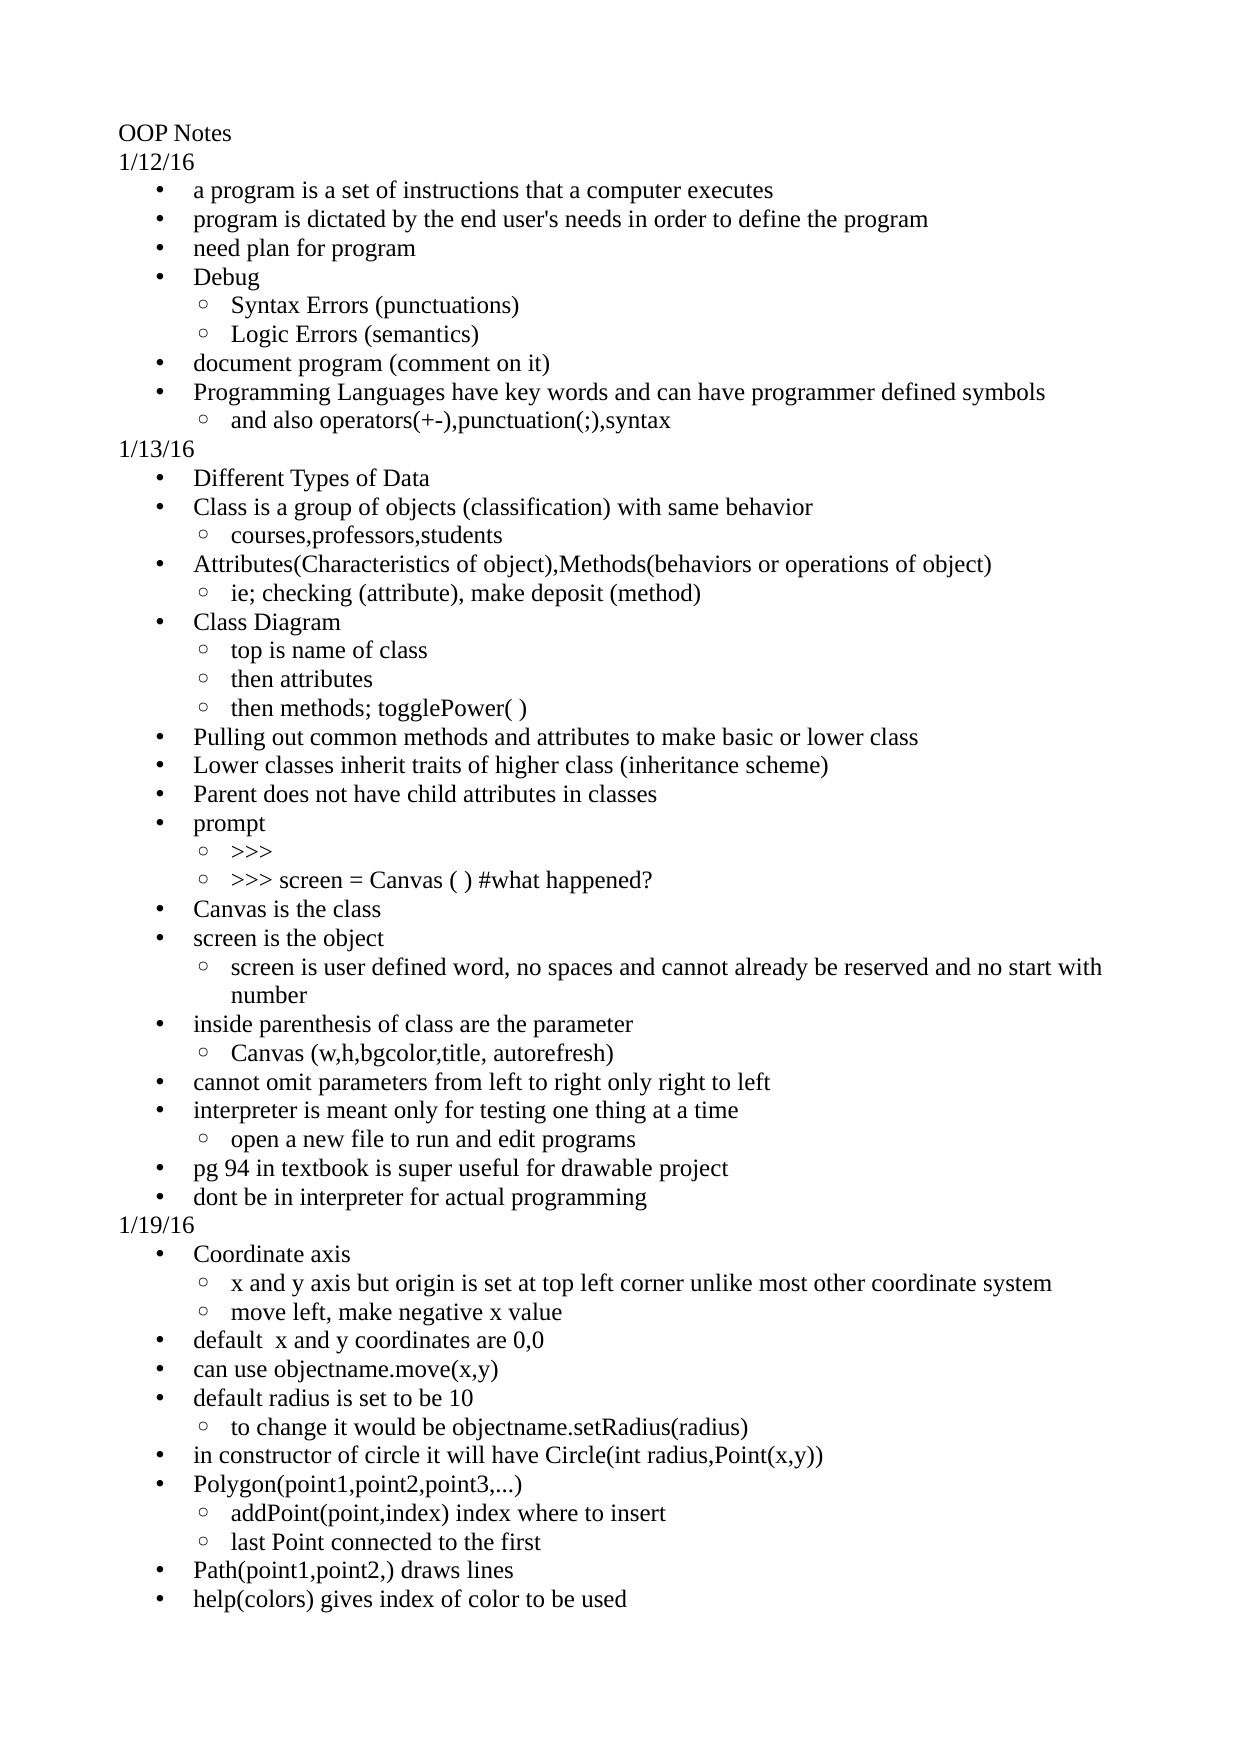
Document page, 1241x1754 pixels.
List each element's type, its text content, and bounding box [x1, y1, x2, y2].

list x and y axis but origin is set at top left corner unlike most other coordinate system [193, 1268, 1122, 1297]
list Path(point1,point2,) draws lines [156, 1556, 1122, 1584]
list default radius is set to be 10 [156, 1383, 1122, 1412]
list and also operators(+-),punctuation(;),syntax [193, 406, 1122, 434]
text OOP Notes [118, 118, 1122, 147]
list in constructor of circle it will have Circle(int radius,Point(x,y)) [156, 1441, 1122, 1469]
list courses,professors,students [193, 521, 1122, 549]
list help(colors) gives index of color to be used [156, 1584, 1122, 1613]
list then methods; togglePower( ) [193, 693, 1122, 722]
list Logic Errors (semantics) [193, 319, 1122, 348]
list to change it would be objectname.setRadius(radius) [193, 1412, 1122, 1441]
text 1/12/16 [118, 147, 1122, 176]
list Class Diagram [156, 607, 1122, 636]
list screen is the object [156, 923, 1122, 952]
list top is name of class [193, 636, 1122, 664]
list move left, make negative x value [193, 1297, 1122, 1326]
list Canvas is the class [156, 894, 1122, 923]
list pg 94 in textbook is super useful for drawable project [156, 1153, 1122, 1182]
list Pulling out common methods and attributes to make basic or lower class [156, 722, 1122, 751]
list cannot omit parameters from left to right only right to left [156, 1067, 1122, 1096]
list ie; checking (attribute), make deposit (method) [193, 578, 1122, 607]
list a program is a set of instructions that a computer executes [156, 176, 1122, 204]
text 1/19/16 [118, 1211, 1122, 1239]
list Different Types of Data [156, 463, 1122, 492]
list Lower classes inherit traits of higher class (inheritance scheme) [156, 751, 1122, 779]
list screen is user defined word, no spaces and cannot already be reserved and no start with number [193, 952, 1122, 1009]
text 1/13/16 [118, 434, 1122, 463]
list Parent does not have child attributes in classes [156, 779, 1122, 808]
list open a new file to run and edit programs [193, 1124, 1122, 1153]
list Class is a group of objects (classification) with same behavior [156, 492, 1122, 521]
list document program (comment on it) [156, 348, 1122, 377]
list interpreter is meant only for testing one thing at a time [156, 1096, 1122, 1124]
list then attributes [193, 664, 1122, 693]
list Canvas (w,h,bgcolor,title, autorefresh) [193, 1038, 1122, 1067]
list Syntax Errors (punctuations) [193, 291, 1122, 319]
list Attributes(Characteristics of object),Methods(behaviors or operations of object) [156, 549, 1122, 578]
list Programming Languages have key words and can have programmer defined symbols [156, 377, 1122, 406]
list prompt [156, 808, 1122, 837]
list >>> screen = Canvas ( ) #what happened? [193, 866, 1122, 894]
list default x and y coordinates are 0,0 [156, 1326, 1122, 1354]
list can use objectname.move(x,y) [156, 1354, 1122, 1383]
list addPoint(point,index) index where to insert [193, 1498, 1122, 1527]
list inside parenthesis of class are the parameter [156, 1009, 1122, 1038]
list >>> [193, 837, 1122, 866]
list need plan for program [156, 233, 1122, 262]
list program is dictated by the end user's needs in order to define the program [156, 204, 1122, 233]
list Debug [156, 262, 1122, 291]
list Coordinate axis [156, 1239, 1122, 1268]
list dont be in interpreter for actual programming [156, 1182, 1122, 1211]
list last Point connected to the first [193, 1527, 1122, 1556]
list Polygon(point1,point2,point3,...) [156, 1469, 1122, 1498]
